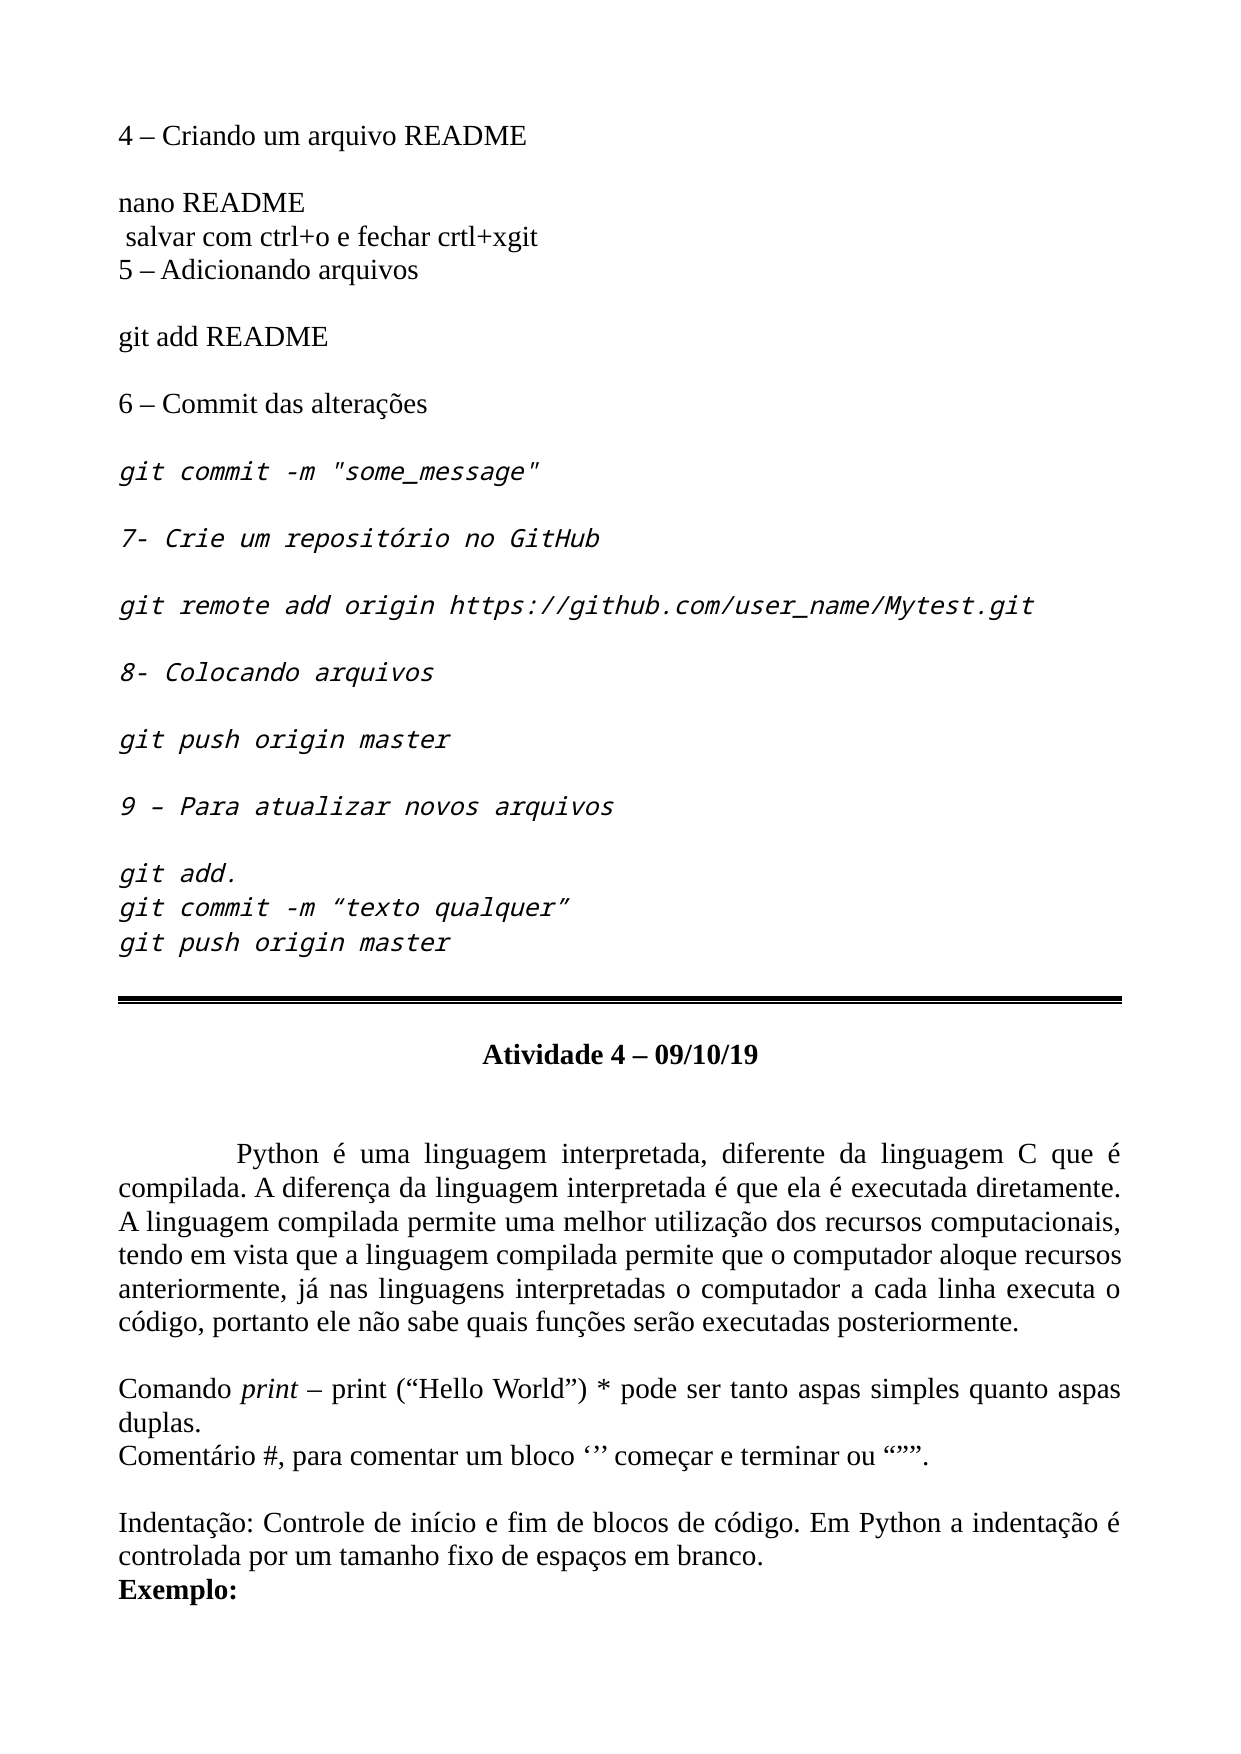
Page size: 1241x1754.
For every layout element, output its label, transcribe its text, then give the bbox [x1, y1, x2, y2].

text Comentário #, para comentar um bloco ‘’’ começar e terminar ou “””. [118, 1438, 1122, 1472]
text 4 – Criando um arquivo README [118, 118, 1122, 152]
text git add. [118, 856, 1122, 890]
text git add README [118, 319, 1122, 353]
text nano README [118, 185, 1122, 219]
text Indentação: Controle de início e fim de blocos de código. Em Python a indentação é controlada por um tamanho fixo de espaços em branco. [118, 1505, 1122, 1572]
text Exemplo: [118, 1572, 1122, 1606]
text git push origin master [118, 722, 1122, 756]
text 6 – Commit das alterações [118, 386, 1122, 420]
text 5 – Adicionando arquivos [118, 252, 1122, 286]
text Python é uma linguagem interpretada, diferente da linguagem C que é compilada. A diferença da linguagem interpretada é que ela é executada diretamente. A linguagem compilada permite uma melhor utilização dos recursos computacionais, tendo em vista que a linguagem compilada permite que o computador aloque recursos anteriormente, já nas linguagens interpretadas o computador a cada linha executa o código, portanto ele não sabe quais funções serão executadas posteriormente. [118, 1137, 1122, 1338]
text git commit -m "some_message" [118, 453, 1122, 488]
text git push origin master [118, 924, 1122, 958]
text Atividade 4 – 09/10/19 [118, 1037, 1122, 1071]
text salvar com ctrl+o e fechar crtl+xgit [118, 219, 1122, 252]
text git remote add origin https://github.com/user_name/Mytest.git [118, 588, 1122, 622]
text 8- Colocando arquivos [118, 655, 1122, 689]
text 9 – Para atualizar novos arquivos [118, 789, 1122, 823]
text Comando print – print (“Hello World”) * pode ser tanto aspas simples quanto aspas duplas. [118, 1371, 1122, 1438]
text 7- Crie um repositório no GitHub [118, 521, 1122, 555]
text git commit -m “texto qualquer” [118, 890, 1122, 924]
